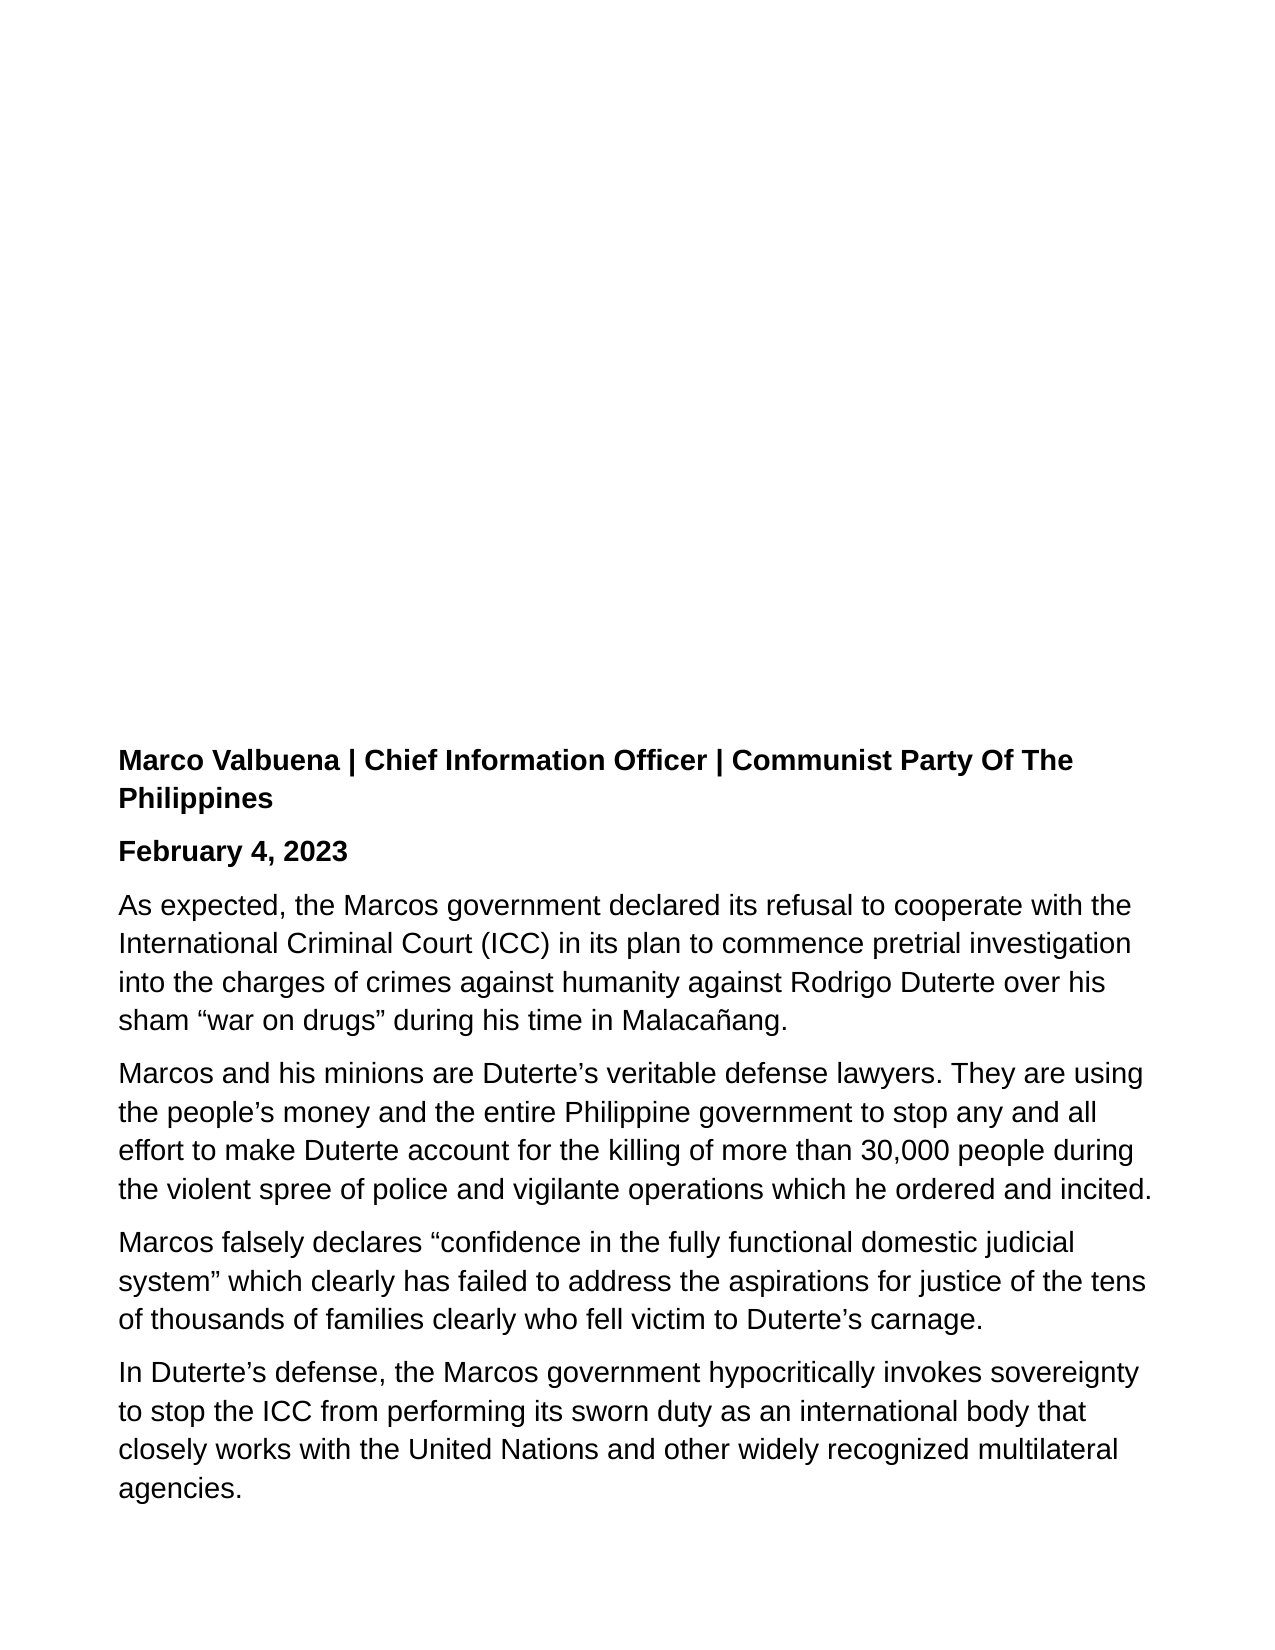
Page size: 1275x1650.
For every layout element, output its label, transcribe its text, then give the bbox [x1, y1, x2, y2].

text Marco Valbuena | Chief Information Officer | Communist Party Of The Philippines [118, 743, 1157, 815]
text As expected, the Marcos government declared its refusal to cooperate with the International Criminal Court (ICC) in its plan to commence pretrial investigation into the charges of crimes against humanity against Rodrigo Duterte over his sham “war on drugs” during his time in Malacañang. [118, 888, 1157, 1037]
text Marcos falsely declares “confidence in the fully functional domestic judicial system” which clearly has failed to address the aspirations for justice of the tens of thousands of families clearly who fell victim to Duterte’s carnage. [118, 1225, 1157, 1336]
text In Duterte’s defense, the Marcos government hypocritically invokes sovereignty to stop the ICC from performing its sworn duty as an international body that closely works with the United Nations and other widely recognized multilateral agencies. [118, 1355, 1157, 1504]
text February 4, 2023 [118, 834, 1157, 868]
text Marcos and his minions are Duterte’s veritable defense lawyers. They are using the people’s money and the entire Philippine government to stop any and all effort to make Duterte account for the killing of more than 30,000 people during the violent spree of police and vigilante operations which he ordered and incited. [118, 1056, 1157, 1206]
